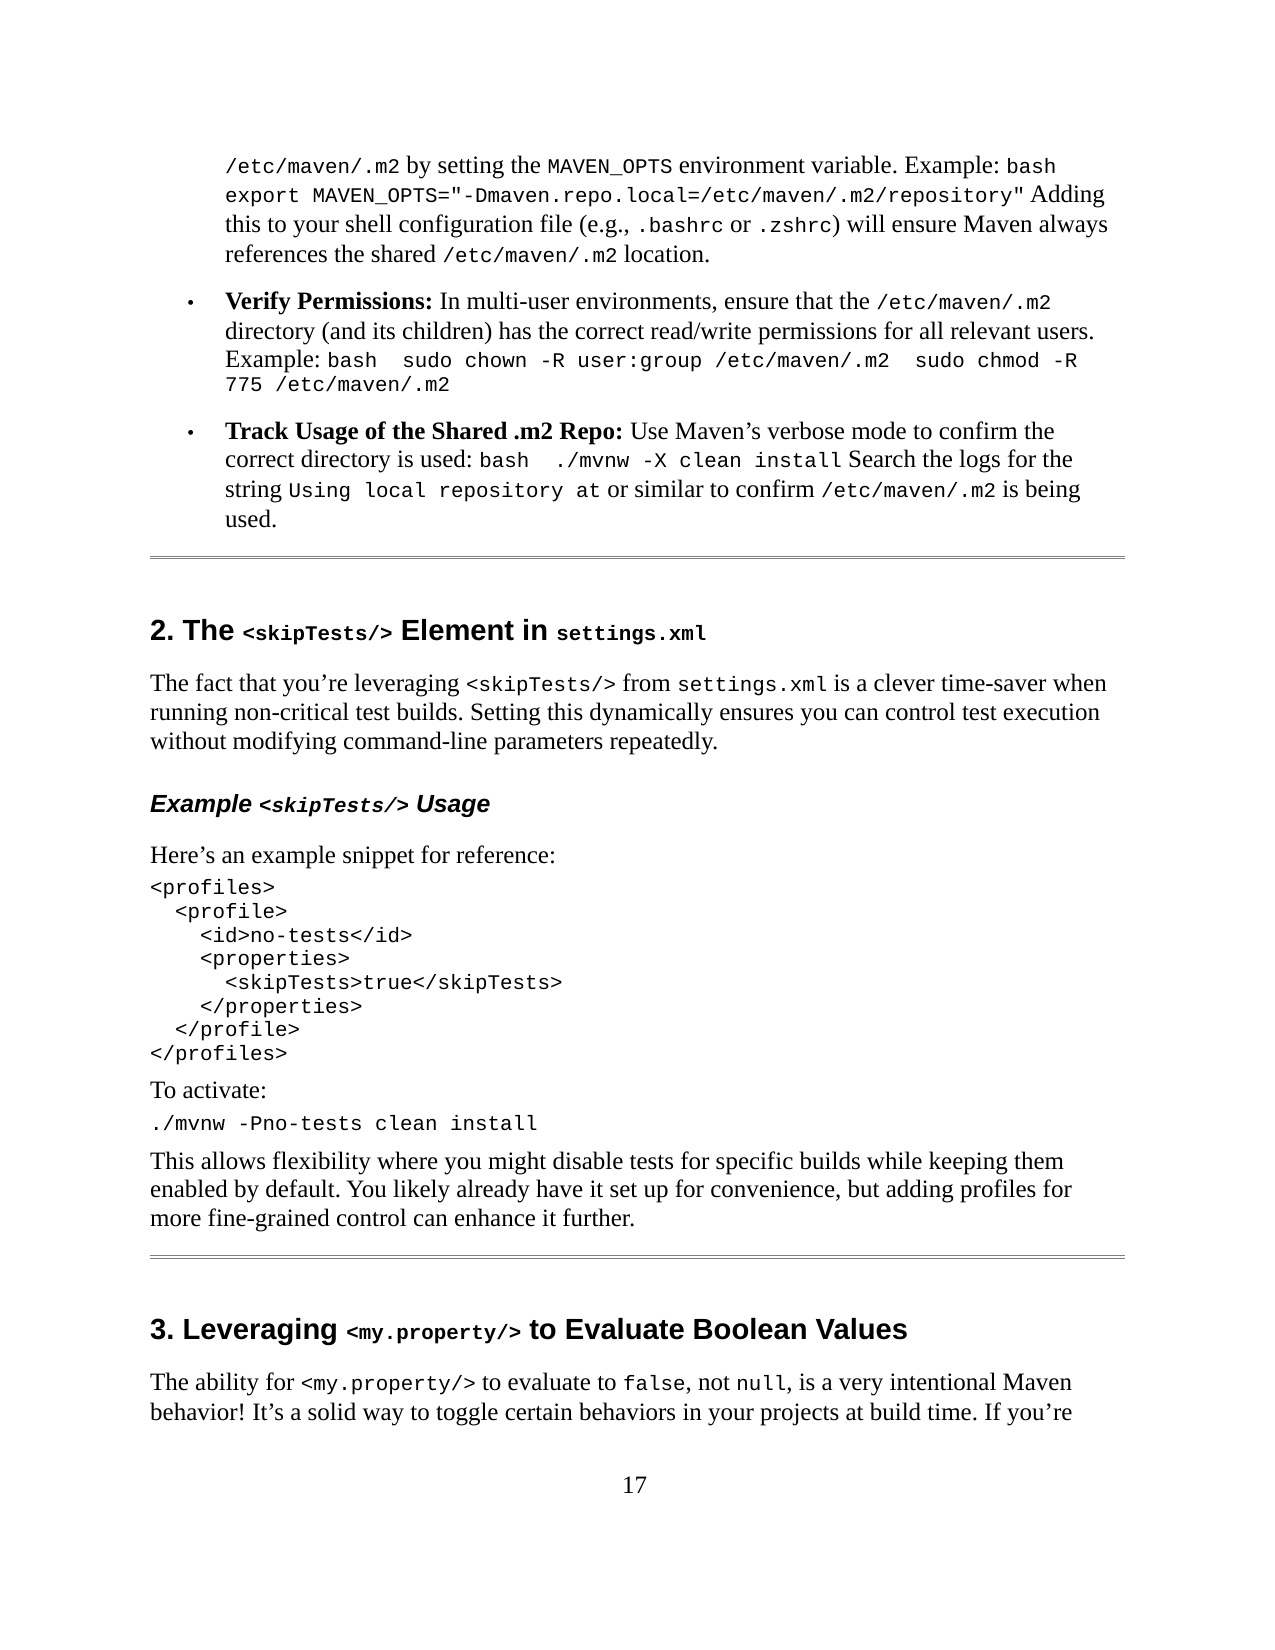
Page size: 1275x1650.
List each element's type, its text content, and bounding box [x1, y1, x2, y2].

text <properties> [150, 948, 1125, 972]
subtitle Example <skipTests/> Usage [150, 789, 1125, 818]
list Track Usage of the Shared .m2 Repo: Use Maven’s verbose mode to confirm the correct directory is used: bash ./mvnw -X clean install Search the logs for the string Using local repository at or similar to confirm /etc/maven/.m2 is being used. [187, 416, 1125, 532]
text The ability for <my.property/> to evaluate to false, not null, is a very intentional Maven behavior! It’s a solid way to toggle certain behaviors in your projects at build time. If you’re [150, 1367, 1125, 1426]
text Here’s an example snippet for reference: [150, 840, 1125, 868]
text <profile> [150, 901, 1125, 925]
text This allows flexibility where you might disable tests for specific builds while keeping them enabled by default. You likely already have it set up for convenience, but adding profiles for more fine-grained control can enhance it further. [150, 1146, 1125, 1232]
text The fact that you’re leveraging <skipTests/> from settings.xml is a clever time-saver when running non-critical test builds. Setting this dynamically ensures you can control test execution without modifying command-line parameters repeatedly. [150, 668, 1125, 755]
text </properties> [150, 996, 1125, 1019]
text <id>no-tests</id> [150, 925, 1125, 948]
text <skipTests>true</skipTests> [150, 972, 1125, 996]
list /etc/maven/.m2 by setting the MAVEN_OPTS environment variable. Example: bash export MAVEN_OPTS="-Dmaven.repo.local=/etc/maven/.m2/repository" Adding this to your shell configuration file (e.g., .bashrc or .zshrc) will ensure Maven always references the shared /etc/maven/.m2 location. [187, 150, 1125, 268]
text <profiles> [150, 877, 1125, 901]
list Verify Permissions: In multi-user environments, ensure that the /etc/maven/.m2 directory (and its children) has the correct read/write permissions for all relevant users. Example: bash sudo chown -R user:group /etc/maven/.m2 sudo chmod -R 775 /etc/maven/.m2 [187, 286, 1125, 398]
text </profile> [150, 1019, 1125, 1043]
text </profiles> [150, 1043, 1125, 1067]
text To activate: [150, 1076, 1125, 1104]
subtitle 3. Leveraging <my.property/> to Evaluate Boolean Values [150, 1312, 1125, 1346]
text ./mvnw -Pno-tests clean install [150, 1113, 1125, 1137]
subtitle 2. The <skipTests/> Element in settings.xml [150, 612, 1125, 646]
